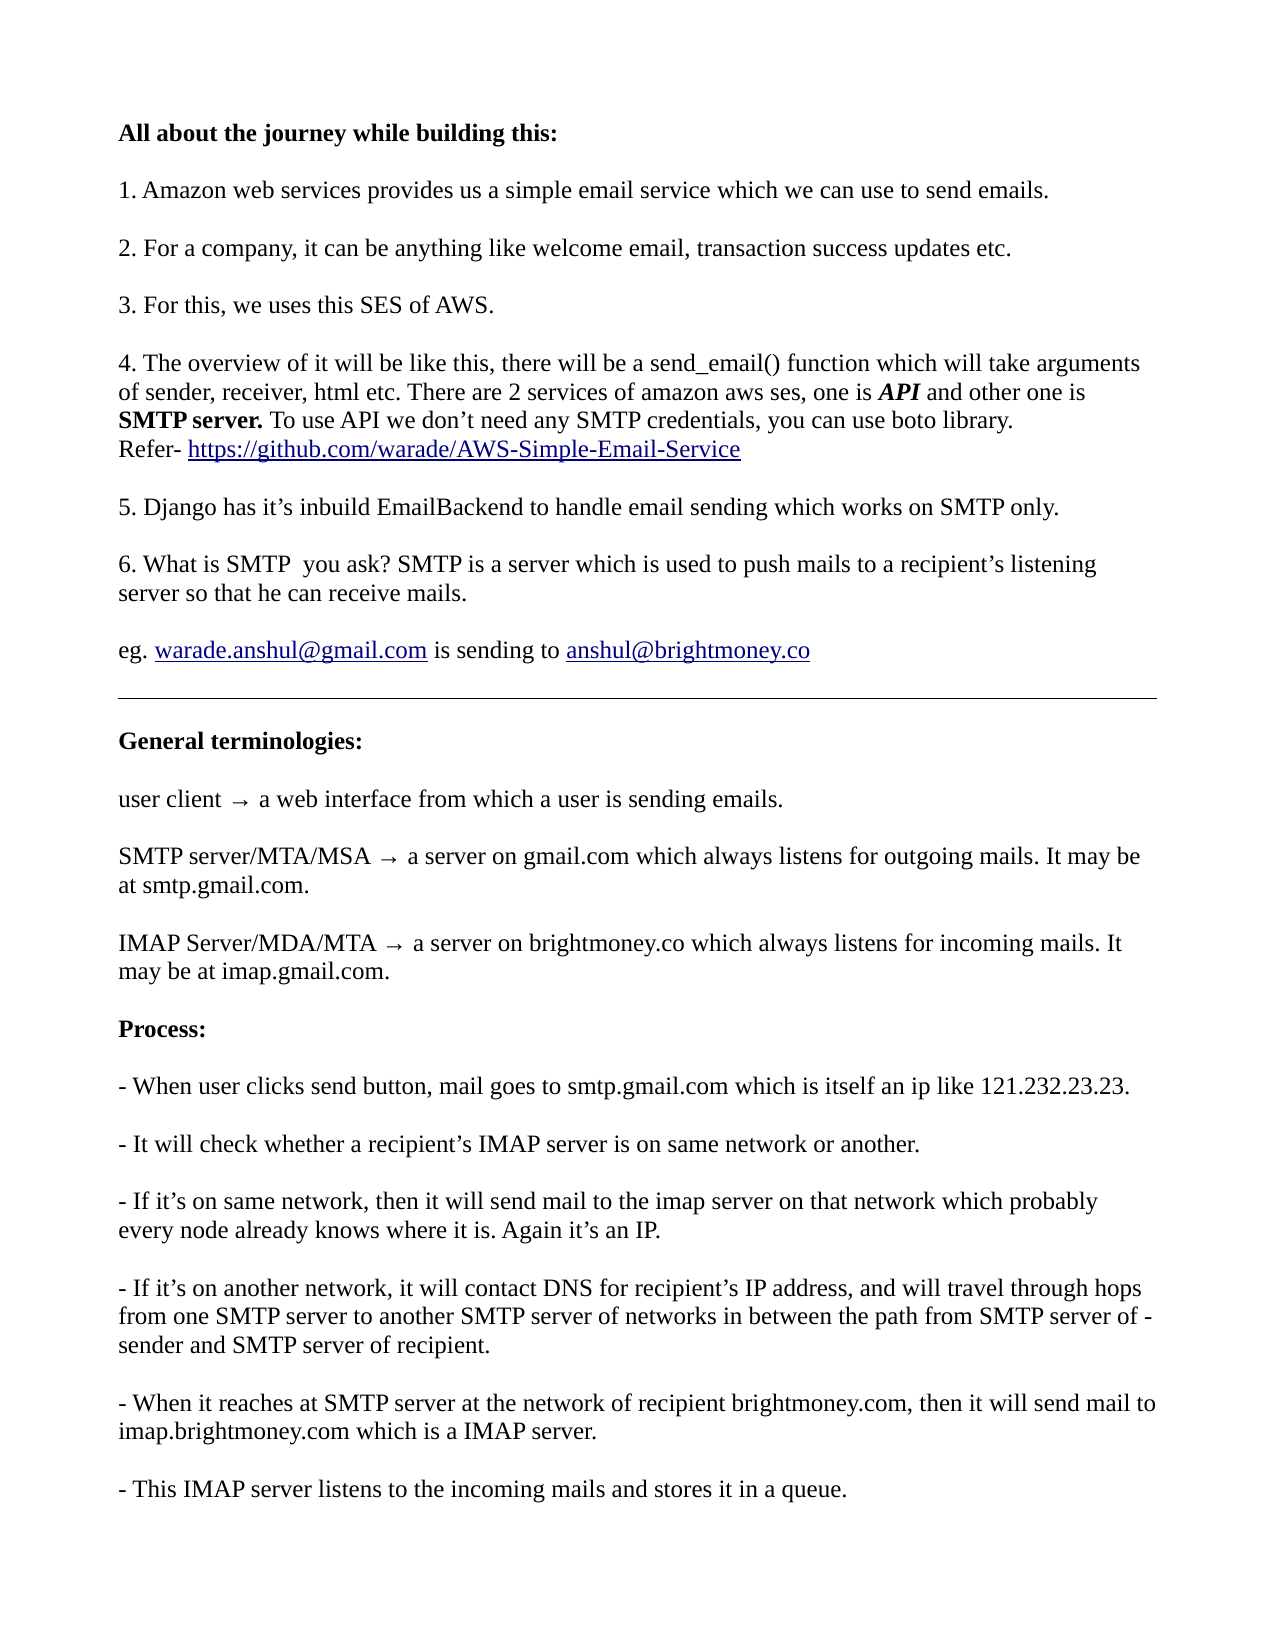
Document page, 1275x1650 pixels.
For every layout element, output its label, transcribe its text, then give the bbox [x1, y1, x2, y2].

text 2. For a company, it can be anything like welcome email, transaction success updates etc. [118, 233, 1157, 262]
text - It will check whether a recipient’s IMAP server is on same network or another. [118, 1129, 1157, 1158]
text - When it reaches at SMTP server at the network of recipient brightmoney.com, then it will send mail to imap.brightmoney.com which is a IMAP server. [118, 1388, 1157, 1445]
text 4. The overview of it will be like this, there will be a send_email() function which will take arguments of sender, receiver, html etc. There are 2 services of amazon aws ses, one is API and other one is SMTP server. To use API we don’t need any SMTP credentials, you can use boto library. [118, 348, 1157, 434]
text SMTP server/MTA/MSA → a server on gmail.com which always listens for outgoing mails. It may be at smtp.gmail.com. [118, 841, 1157, 899]
text - This IMAP server listens to the incoming mails and stores it in a queue. [118, 1474, 1157, 1503]
text All about the journey while building this: [118, 118, 1157, 147]
text eg. warade.anshul@gmail.com is sending to anshul@brightmoney.co [118, 636, 1157, 664]
text - When user clicks send button, mail goes to smtp.gmail.com which is itself an ip like 121.232.23.23. [118, 1071, 1157, 1100]
text 5. Django has it’s inbuild EmailBackend to handle email sending which works on SMTP only. [118, 492, 1157, 521]
text Process: [118, 1014, 1157, 1043]
text - If it’s on another network, it will contact DNS for recipient’s IP address, and will travel through hops from one SMTP server to another SMTP server of networks in between the path from SMTP server of - sender and SMTP server of recipient. [118, 1273, 1157, 1359]
text Refer- https://github.com/warade/AWS-Simple-Email-Service [118, 434, 1157, 463]
text 3. For this, we uses this SES of AWS. [118, 291, 1157, 319]
text 6. What is SMTP you ask? SMTP is a server which is used to push mails to a recipient’s listening server so that he can receive mails. [118, 549, 1157, 607]
text 1. Amazon web services provides us a simple email service which we can use to send emails. [118, 176, 1157, 204]
text IMAP Server/MDA/MTA → a server on brightmoney.co which always listens for incoming mails. It may be at imap.gmail.com. [118, 928, 1157, 985]
text user client → a web interface from which a user is sending emails. [118, 784, 1157, 813]
text General terminologies: [118, 726, 1157, 755]
text - If it’s on same network, then it will send mail to the imap server on that network which probably every node already knows where it is. Again it’s an IP. [118, 1186, 1157, 1244]
